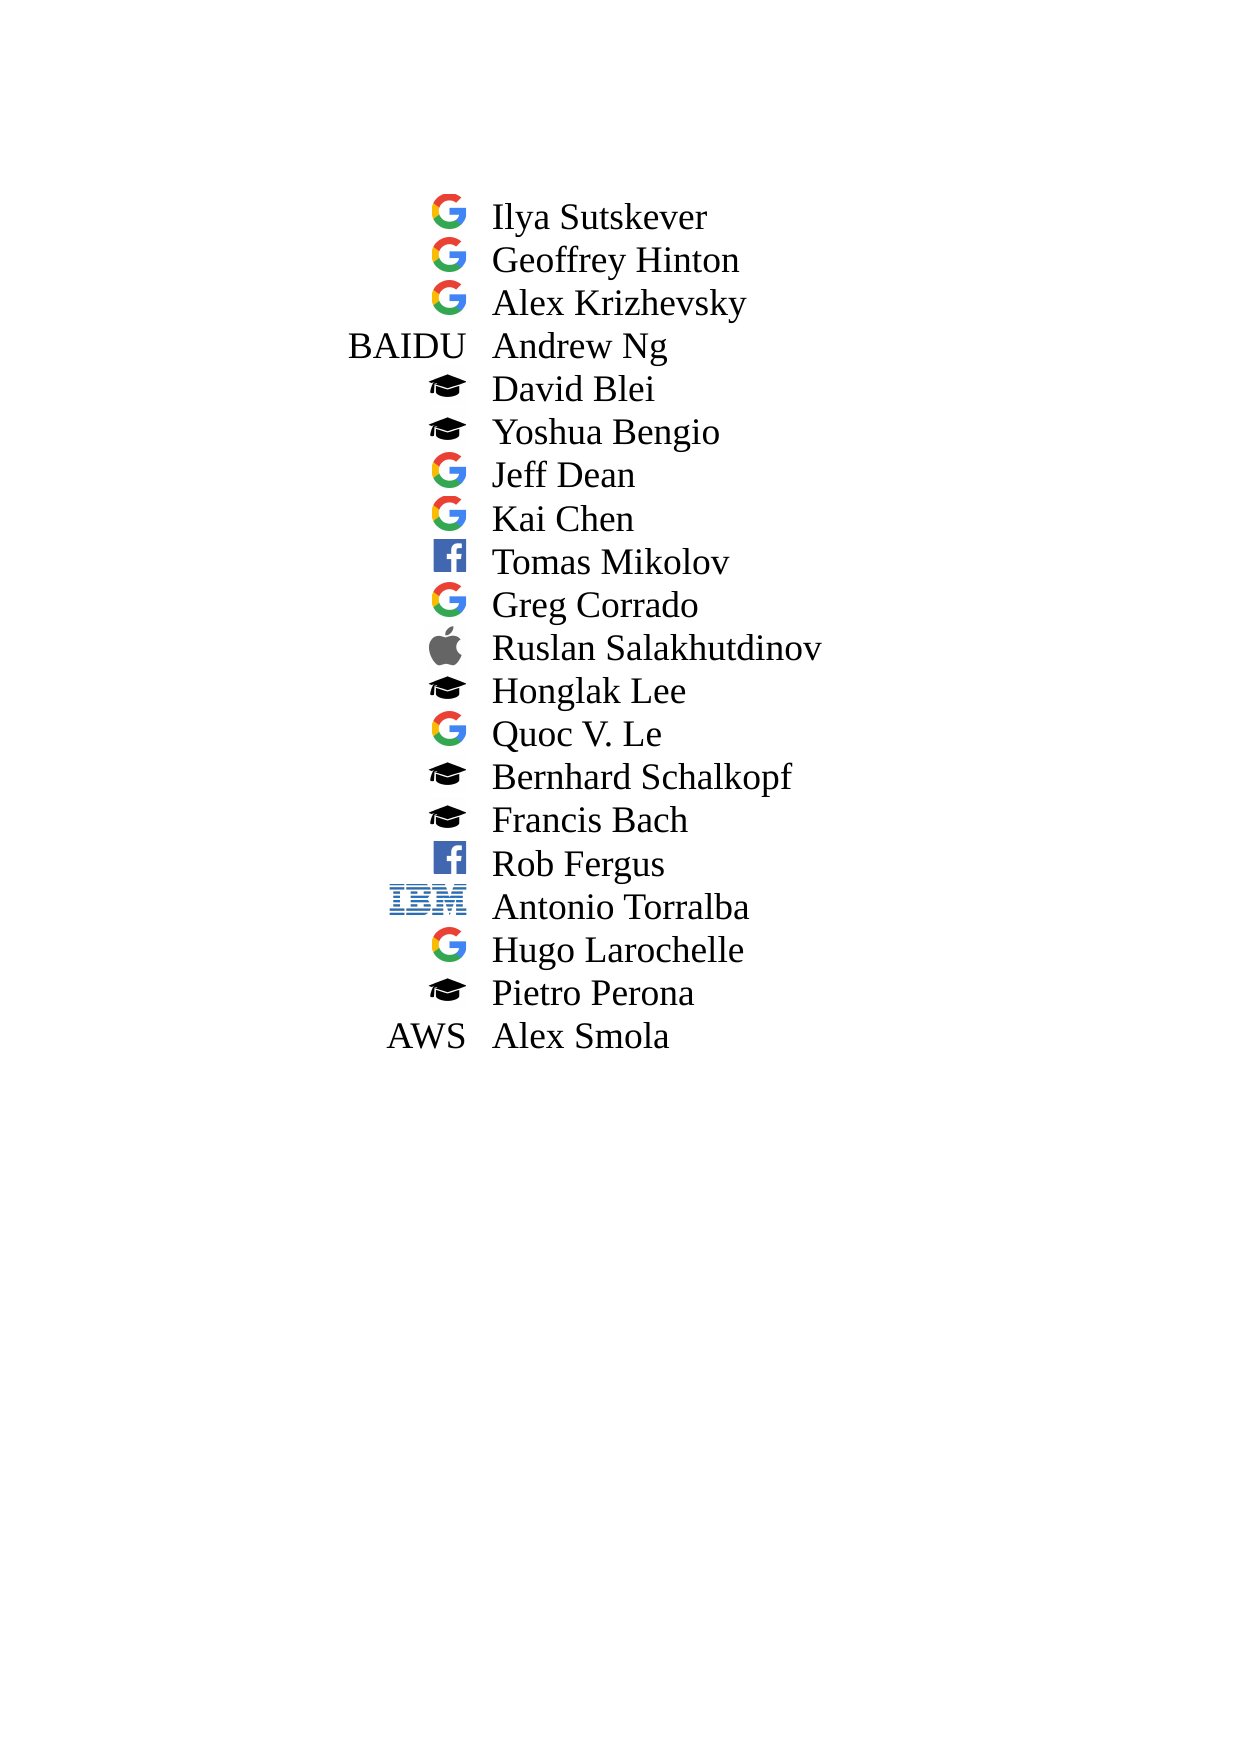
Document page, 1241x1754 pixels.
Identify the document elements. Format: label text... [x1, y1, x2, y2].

table_cell Alex Smola [492, 1014, 1136, 1057]
table_cell [137, 496, 466, 539]
table_header Ilya Sutskever [492, 194, 1136, 237]
table_cell [137, 453, 466, 496]
table_cell BAIDU [137, 324, 466, 367]
table_cell Hugo Larochelle [492, 927, 1136, 970]
picture [432, 452, 467, 488]
table_cell [466, 410, 492, 453]
picture [432, 280, 467, 315]
table_cell [466, 539, 492, 582]
picture [389, 884, 467, 915]
picture [433, 539, 467, 572]
table_header [466, 194, 492, 237]
table_cell [466, 884, 492, 927]
table_cell [466, 237, 492, 280]
picture [433, 841, 467, 874]
table_cell [137, 367, 466, 410]
table_cell [137, 669, 466, 712]
table_cell [137, 625, 466, 668]
picture [432, 496, 467, 531]
table_cell Honglak Lee [492, 669, 1136, 712]
picture [428, 797, 467, 836]
table_cell [137, 755, 466, 798]
picture [428, 668, 467, 707]
table_cell Kai Chen [492, 496, 1136, 539]
table_cell [466, 970, 492, 1013]
picture [428, 366, 467, 405]
table_cell Alex Krizhevsky [492, 280, 1136, 323]
picture [428, 409, 467, 448]
table_cell David Blei [492, 367, 1136, 410]
table_cell Jeff Dean [492, 453, 1136, 496]
table_cell [466, 496, 492, 539]
table_cell [137, 970, 466, 1013]
table_cell [137, 582, 466, 625]
table_cell [137, 539, 466, 582]
table_cell [137, 712, 466, 755]
table_cell Quoc V. Le [492, 712, 1136, 755]
table_cell AWS [137, 1014, 466, 1057]
table_cell [137, 927, 466, 970]
table_cell Greg Corrado [492, 582, 1136, 625]
table_cell [466, 798, 492, 841]
table_cell [466, 453, 492, 496]
table_cell [137, 798, 466, 841]
table_cell [466, 280, 492, 323]
table_cell Antonio Torralba [492, 884, 1136, 927]
table_cell [466, 625, 492, 668]
table_cell Andrew Ng [492, 324, 1136, 367]
table_cell [137, 410, 466, 453]
table_cell Ruslan Salakhutdinov [492, 625, 1136, 668]
table_cell [466, 367, 492, 410]
table_cell [466, 324, 492, 367]
table_cell Tomas Mikolov [492, 539, 1136, 582]
table_cell [466, 927, 492, 970]
table_cell Bernhard Schalkopf [492, 755, 1136, 798]
table_header [137, 194, 466, 237]
picture [432, 582, 467, 617]
table_cell [466, 1014, 492, 1057]
table_cell [466, 841, 492, 884]
table_cell [466, 712, 492, 755]
table_cell [466, 669, 492, 712]
picture [432, 237, 467, 272]
table_cell Rob Fergus [492, 841, 1136, 884]
table_cell [466, 755, 492, 798]
table_cell [137, 237, 466, 280]
picture [428, 970, 467, 1009]
table_cell Yoshua Bengio [492, 410, 1136, 453]
picture [424, 625, 467, 667]
table_cell Geoffrey Hinton [492, 237, 1136, 280]
table_cell [137, 884, 466, 927]
table_cell Francis Bach [492, 798, 1136, 841]
table_cell [466, 582, 492, 625]
picture [432, 194, 467, 229]
table_cell Pietro Perona [492, 970, 1136, 1013]
picture [432, 927, 467, 962]
table_cell [137, 280, 466, 323]
picture [428, 754, 467, 793]
picture [432, 711, 467, 746]
table_cell [137, 841, 466, 884]
